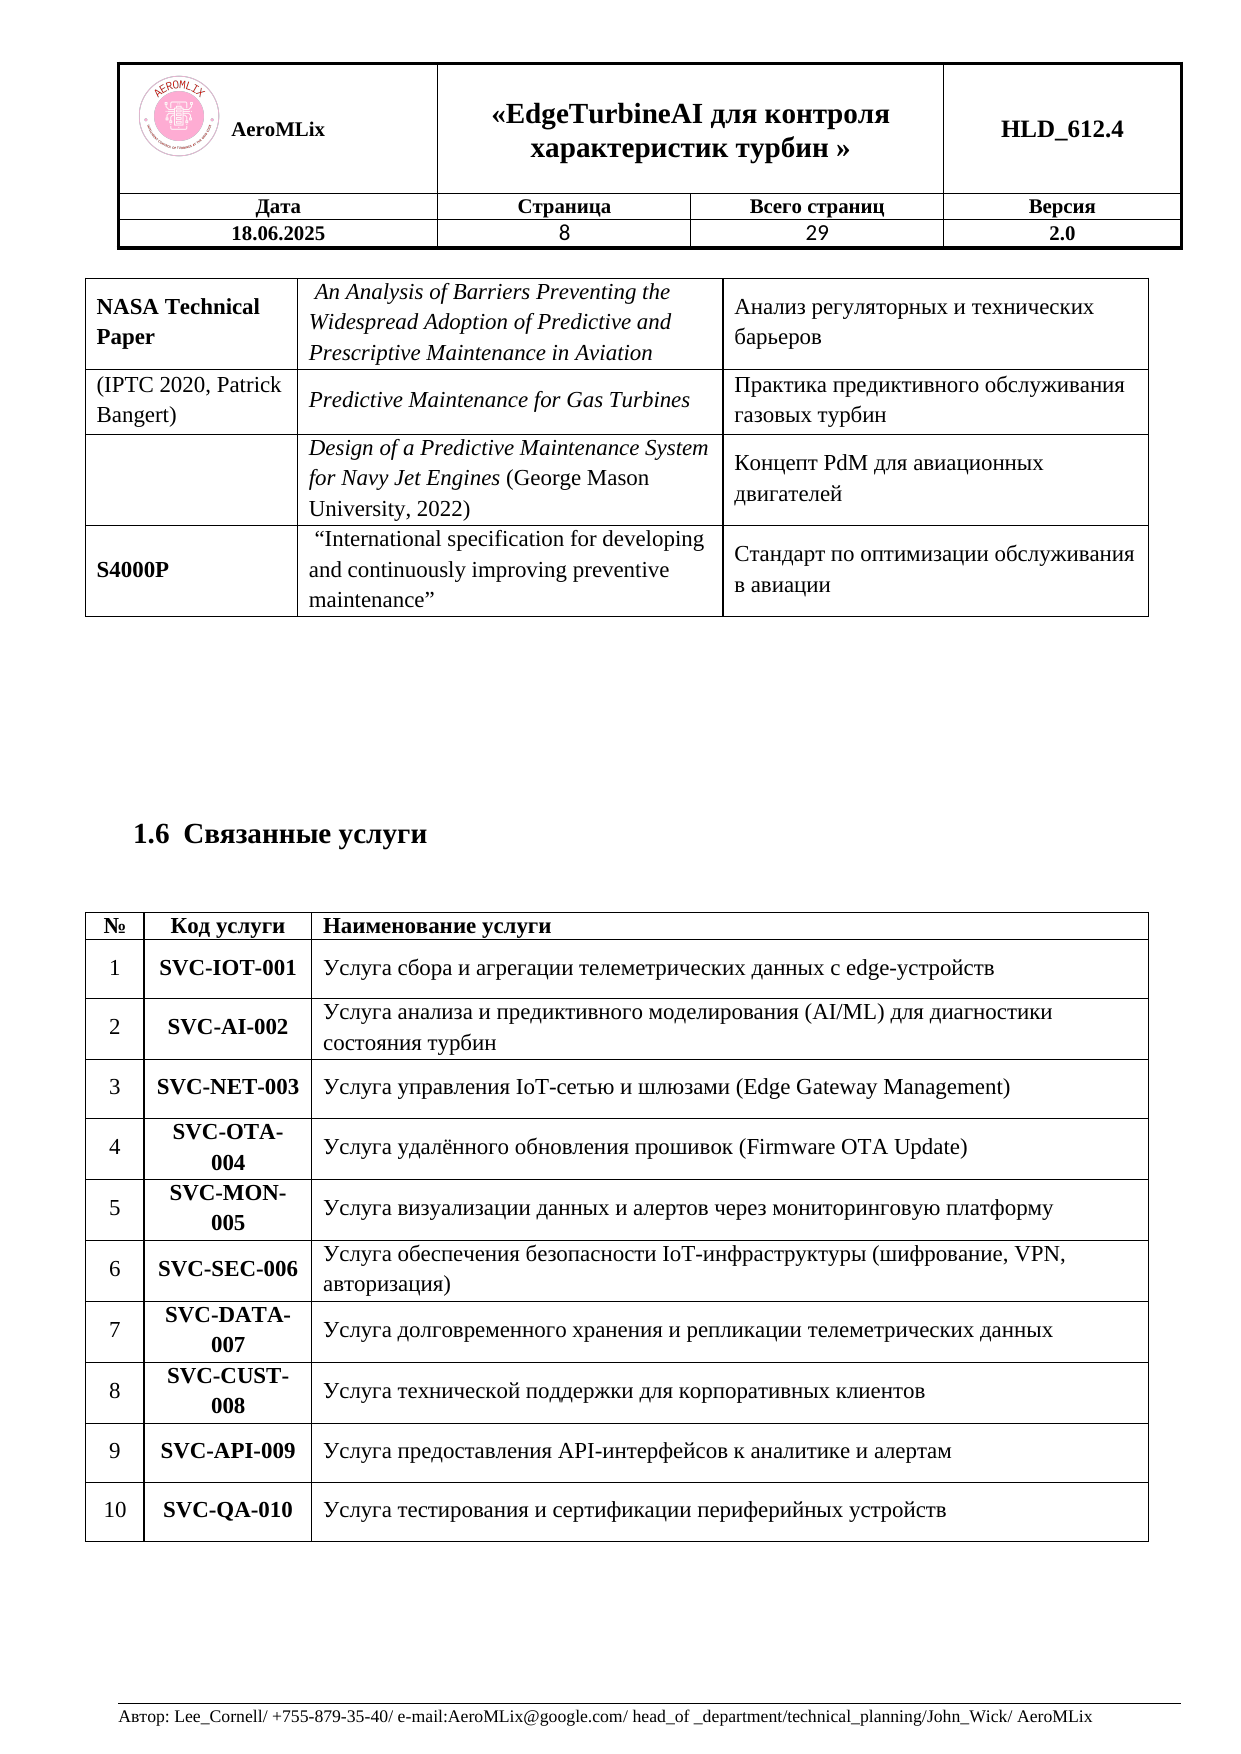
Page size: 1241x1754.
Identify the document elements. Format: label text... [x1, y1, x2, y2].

table_cell SVC-IOT-001 [145, 940, 311, 998]
table_cell Услуга удалённого обновления прошивок (Firmware OTA Update) [312, 1119, 1148, 1179]
table_cell Анализ регуляторных и технических барьеров [724, 279, 1148, 369]
table_cell Концепт PdM для авиационных двигателей [724, 435, 1148, 525]
table_cell 7 [86, 1302, 143, 1362]
table_cell NASA Technical Paper [86, 279, 297, 369]
table_header № [86, 913, 143, 939]
table_cell Услуга долговременного хранения и репликации телеметрических данных [312, 1302, 1148, 1362]
table_cell SVC-DATA-007 [145, 1302, 311, 1362]
subtitle Связанные услуги [133, 816, 1181, 849]
table_cell SVC-CUST-008 [145, 1363, 311, 1422]
table_cell SVC-OTA-004 [145, 1119, 311, 1179]
picture [138, 75, 220, 157]
table_cell Услуга визуализации данных и алертов через мониторинговую платформу [312, 1180, 1148, 1240]
table_cell SVC-API-009 [145, 1424, 311, 1482]
table_cell 8 [86, 1363, 143, 1422]
table_cell (IPTC 2020, Patrick Bangert) [86, 370, 297, 434]
table_cell Услуга предоставления API-интерфейсов к аналитике и алертам [312, 1424, 1148, 1482]
table_cell “International specification for developing and continuously improving preventive maintenance” [298, 526, 722, 616]
table_cell [86, 435, 297, 525]
table_header Код услуги [145, 913, 311, 939]
table_cell 5 [86, 1180, 143, 1240]
table_cell Услуга тестирования и сертификации периферийных устройств [312, 1483, 1148, 1541]
table_cell SVC-NET-003 [145, 1060, 311, 1118]
table_cell Стандарт по оптимизации обслуживания в авиации [724, 526, 1148, 616]
table_cell SVC-QA-010 [145, 1483, 311, 1541]
table_cell 10 [86, 1483, 143, 1541]
table_cell Predictive Maintenance for Gas Turbines [298, 370, 722, 434]
table_cell An Analysis of Barriers Preventing the Widespread Adoption of Predictive and Prescriptive Maintenance in Aviation [298, 279, 722, 369]
table_cell S4000P [86, 526, 297, 616]
table_cell Услуга сбора и агрегации телеметрических данных с edge-устройств [312, 940, 1148, 998]
table_cell SVC-SEC-006 [145, 1241, 311, 1301]
table_cell Услуга технической поддержки для корпоративных клиентов [312, 1363, 1148, 1422]
table_cell 1 [86, 940, 143, 998]
table_cell 2 [86, 999, 143, 1059]
table_cell Услуга управления IoT-сетью и шлюзами (Edge Gateway Management) [312, 1060, 1148, 1118]
table_cell SVC-MON-005 [145, 1180, 311, 1240]
table_cell Практика предиктивного обслуживания газовых турбин [724, 370, 1148, 434]
table_cell 9 [86, 1424, 143, 1482]
table_header Наименование услуги [312, 913, 1148, 939]
table_cell Услуга анализа и предиктивного моделирования (AI/ML) для диагностики состояния турбин [312, 999, 1148, 1059]
table_cell 4 [86, 1119, 143, 1179]
table_cell SVC-AI-002 [145, 999, 311, 1059]
table_cell 3 [86, 1060, 143, 1118]
table_cell Услуга обеспечения безопасности IoT-инфраструктуры (шифрование, VPN, авторизация) [312, 1241, 1148, 1301]
table_cell Design of a Predictive Maintenance System for Navy Jet Engines (George Mason University, 2022) [298, 435, 722, 525]
table_cell 6 [86, 1241, 143, 1301]
